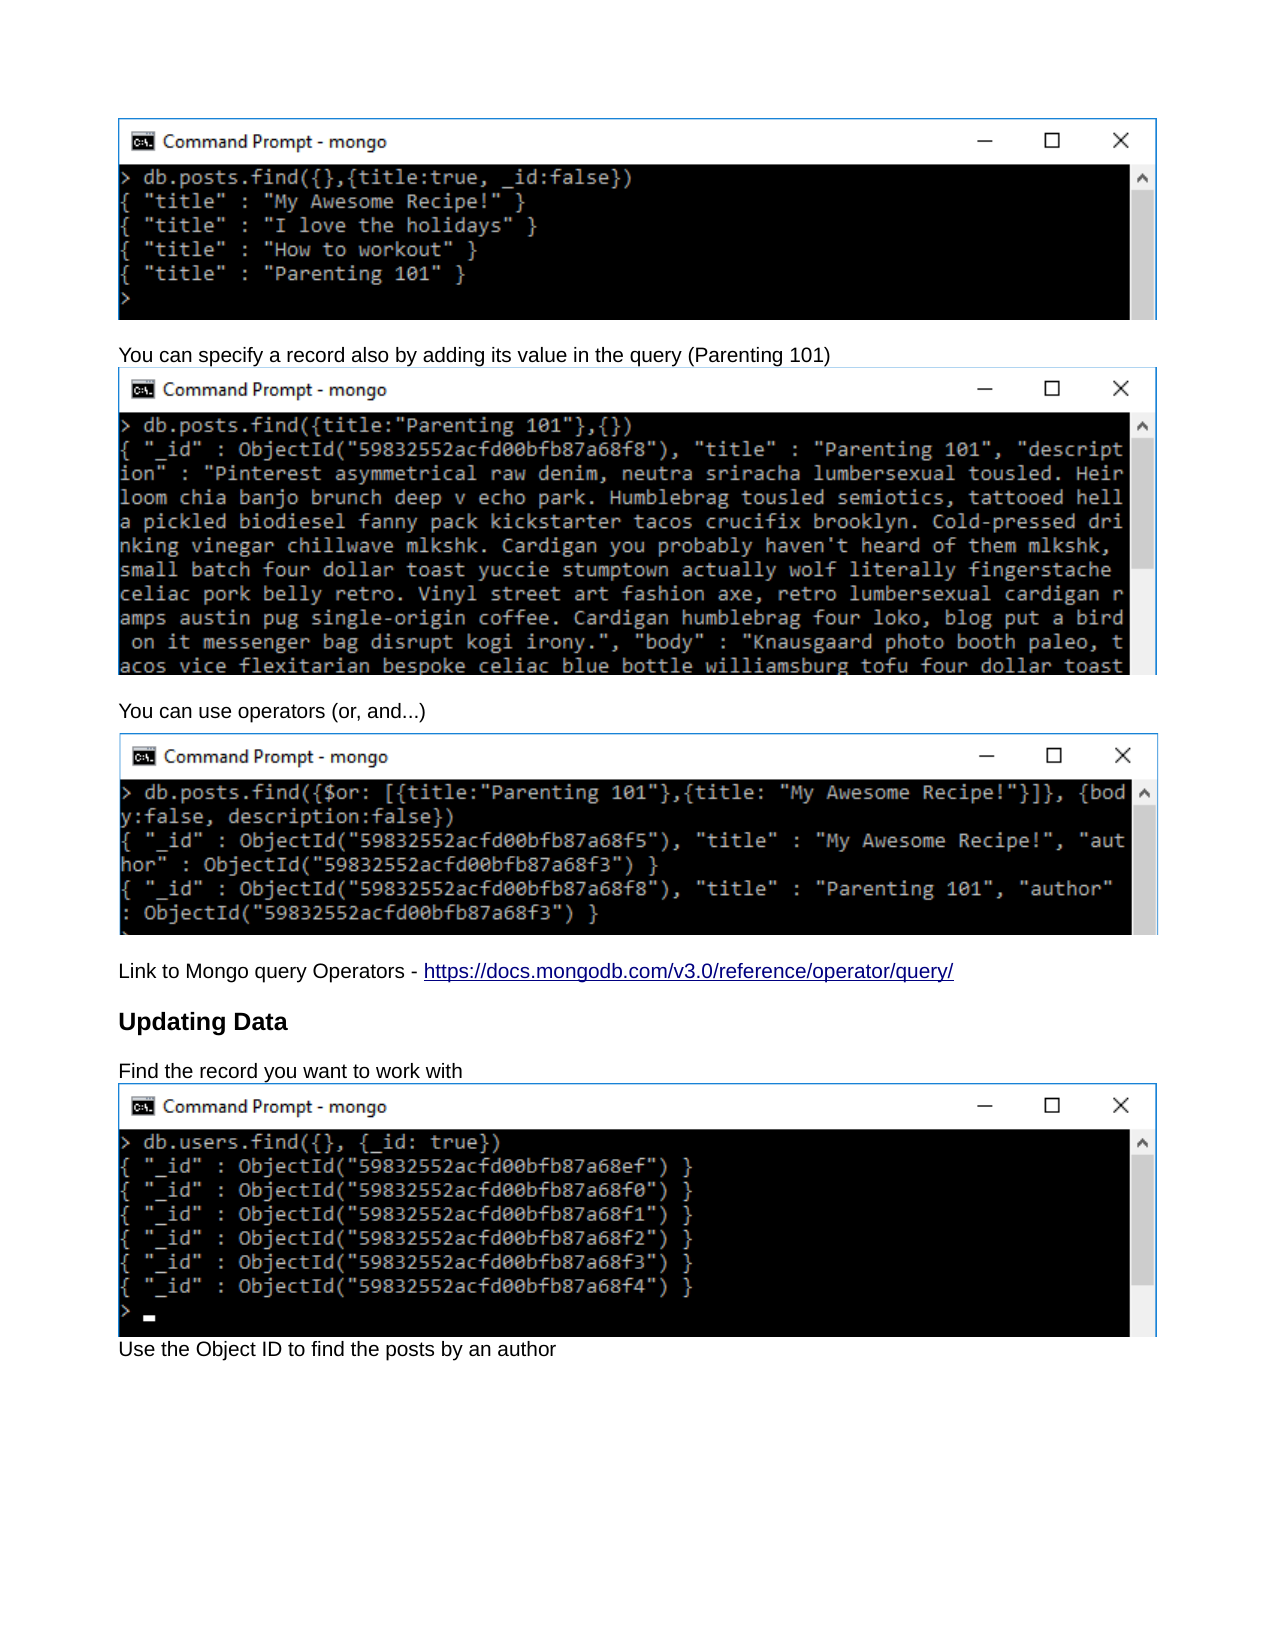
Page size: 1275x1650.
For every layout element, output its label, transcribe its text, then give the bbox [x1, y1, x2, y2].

text Find the record you want to work with [118, 1059, 1157, 1083]
text Link to Mongo query Operators - https://docs.mongodb.com/v3.0/reference/operator/query/ [118, 959, 1157, 983]
text Use the Object ID to find the posts by an author [118, 1337, 1157, 1361]
text You can specify a record also by adding its value in the query (Parenting 101) [118, 343, 1157, 367]
subtitle Updating Data [118, 1007, 1157, 1035]
picture [118, 367, 1157, 675]
text You can use operators (or, and...) [118, 698, 1157, 722]
